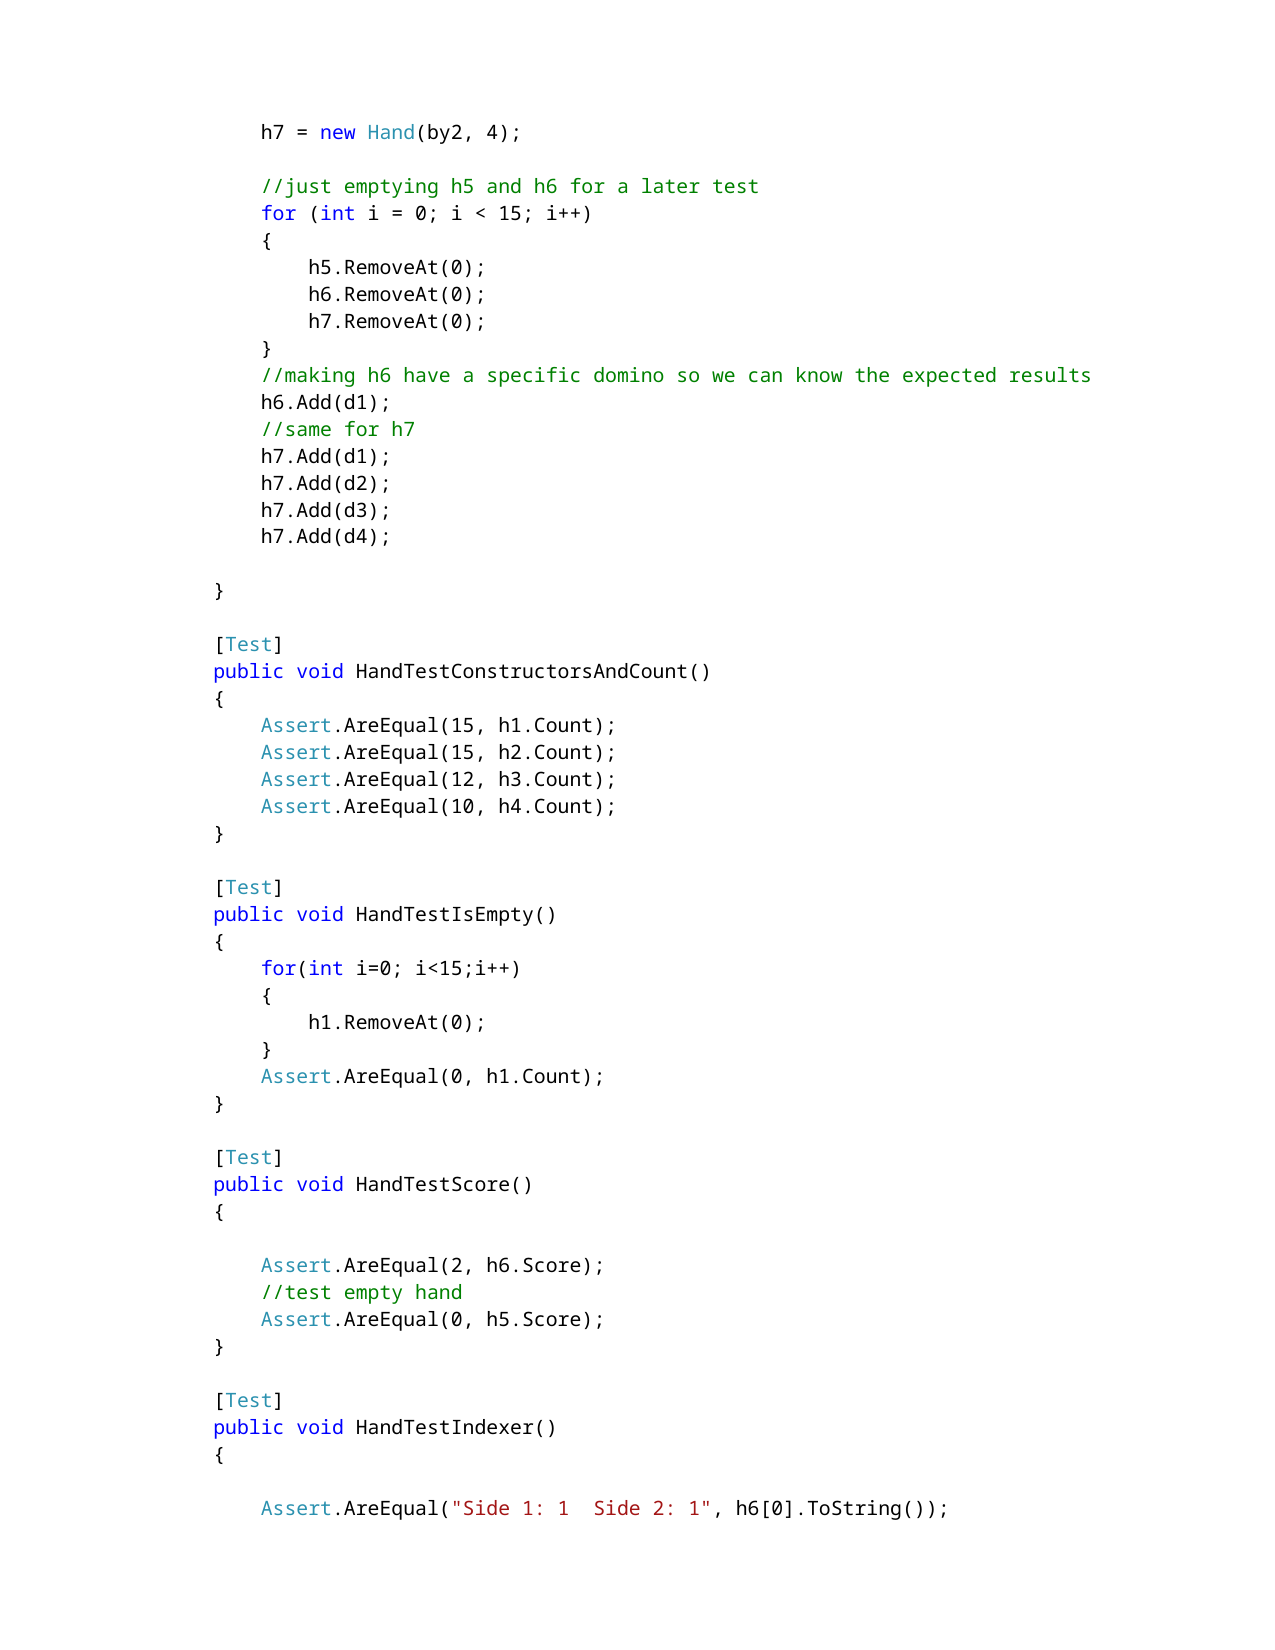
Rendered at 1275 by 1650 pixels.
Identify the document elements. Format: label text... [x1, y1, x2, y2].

text //just emptying h5 and h6 for a later test [118, 172, 1157, 199]
text Assert.AreEqual(0, h5.Score); [118, 1305, 1157, 1332]
text } [118, 334, 1157, 361]
text Assert.AreEqual(2, h6.Score); [118, 1251, 1157, 1278]
text h7.Add(d3); [118, 496, 1157, 523]
text { [118, 927, 1157, 954]
text Assert.AreEqual(0, h1.Count); [118, 1062, 1157, 1089]
text h7.Add(d2); [118, 469, 1157, 496]
text } [118, 1089, 1157, 1116]
text Assert.AreEqual(15, h2.Count); [118, 739, 1157, 766]
text } [118, 577, 1157, 604]
text { [118, 685, 1157, 712]
text h6.Add(d1); [118, 388, 1157, 415]
text Assert.AreEqual("Side 1: 1 Side 2: 1", h6[0].ToString()); [118, 1494, 1157, 1521]
text { [118, 981, 1157, 1008]
text h5.RemoveAt(0); [118, 253, 1157, 280]
text h1.RemoveAt(0); [118, 1008, 1157, 1035]
text } [118, 819, 1157, 847]
text [Test] [118, 873, 1157, 901]
text h6.RemoveAt(0); [118, 280, 1157, 307]
text [Test] [118, 1143, 1157, 1170]
text //same for h7 [118, 415, 1157, 442]
text } [118, 1332, 1157, 1359]
text //making h6 have a specific domino so we can know the expected results [118, 361, 1157, 388]
text public void HandTestIsEmpty() [118, 901, 1157, 927]
text { [118, 1440, 1157, 1467]
text //test empty hand [118, 1278, 1157, 1305]
text public void HandTestIndexer() [118, 1413, 1157, 1440]
text [Test] [118, 631, 1157, 658]
text for (int i = 0; i < 15; i++) [118, 199, 1157, 226]
text } [118, 1035, 1157, 1062]
text h7.Add(d1); [118, 442, 1157, 469]
text public void HandTestConstructorsAndCount() [118, 658, 1157, 685]
text Assert.AreEqual(15, h1.Count); [118, 712, 1157, 739]
text h7.RemoveAt(0); [118, 307, 1157, 334]
text public void HandTestScore() [118, 1170, 1157, 1197]
text for(int i=0; i<15;i++) [118, 954, 1157, 981]
text h7 = new Hand(by2, 4); [118, 118, 1157, 145]
text h7.Add(d4); [118, 523, 1157, 550]
text { [118, 1197, 1157, 1224]
text Assert.AreEqual(12, h3.Count); [118, 766, 1157, 793]
text Assert.AreEqual(10, h4.Count); [118, 793, 1157, 819]
text [Test] [118, 1386, 1157, 1413]
text { [118, 226, 1157, 253]
